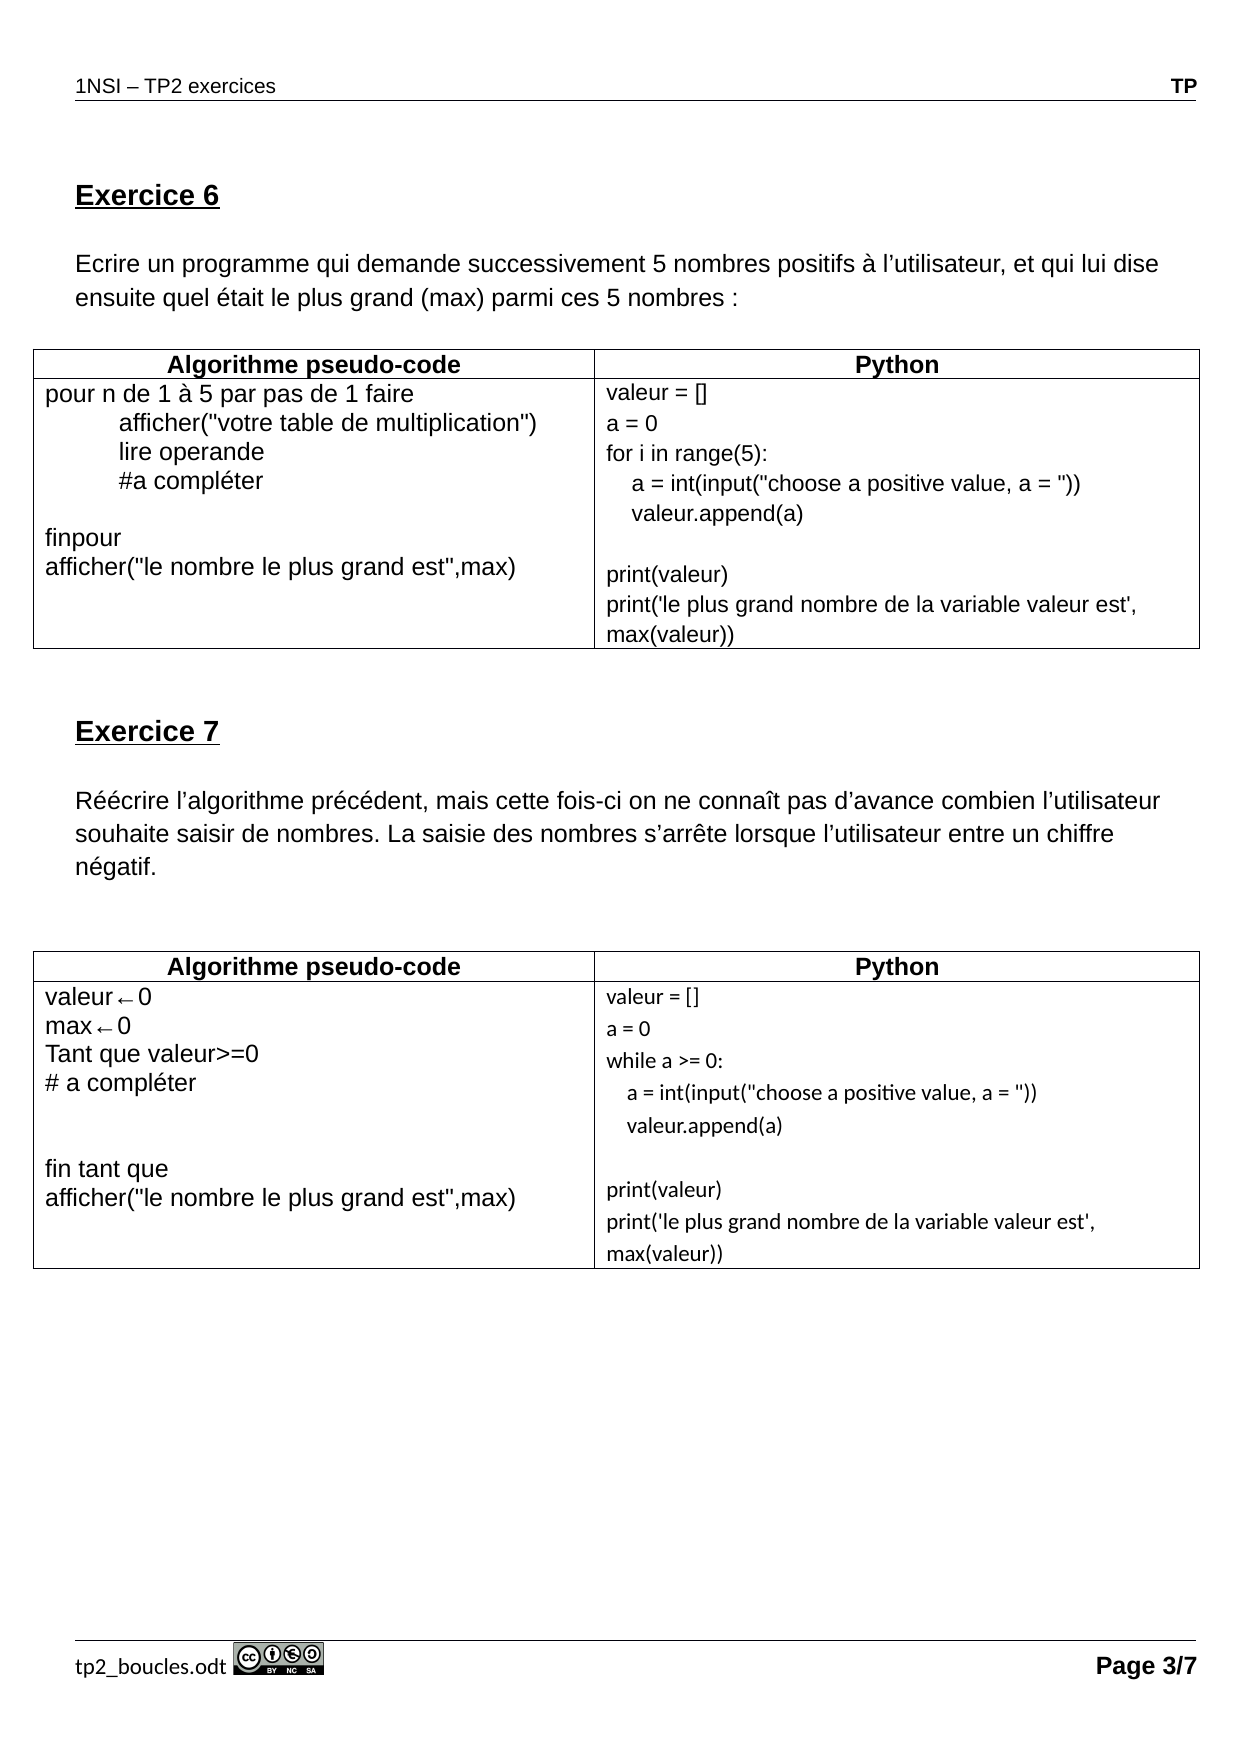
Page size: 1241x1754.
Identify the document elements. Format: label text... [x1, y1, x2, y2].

table_cell valeur = [] a = 0 for i in range(5): a = int(input("choose a positive value, a = ")) valeur.append(a) print(valeur) print('le plus grand nombre de la variable valeur est', max(valeur)) [595, 379, 1199, 647]
table_cell pour n de 1 à 5 par pas de 1 faire afficher("votre table de multiplication") lire operande #a compléter finpour afficher("le nombre le plus grand est",max) [34, 379, 594, 647]
table_header Algorithme pseudo-code [34, 350, 594, 378]
picture [233, 1642, 324, 1675]
table_header Algorithme pseudo-code [34, 952, 594, 981]
table_header Python [595, 350, 1199, 378]
text Exercice 7 [75, 714, 1196, 748]
table_cell valeur←0 max←0 Tant que valeur>=0 # a compléter fin tant que afficher("le nombre le plus grand est",max) [34, 982, 594, 1267]
table_cell valeur = [] a = 0 while a >= 0: a = int(input("choose a positive value, a = ")) valeur.append(a) print(valeur) print('le plus grand nombre de la variable valeur est', max(valeur)) [595, 982, 1199, 1267]
table_header Python [595, 952, 1199, 981]
text Ecrire un programme qui demande successivement 5 nombres positifs à l’utilisateur, et qui lui dise ensuite quel était le plus grand (max) parmi ces 5 nombres : [75, 249, 1196, 311]
text Réécrire l’algorithme précédent, mais cette fois-ci on ne connaît pas d’avance combien l’utilisateur souhaite saisir de nombres. La saisie des nombres s’arrête lorsque l’utilisateur entre un chiffre négatif. [75, 786, 1196, 881]
text Exercice 6 [75, 178, 1196, 211]
